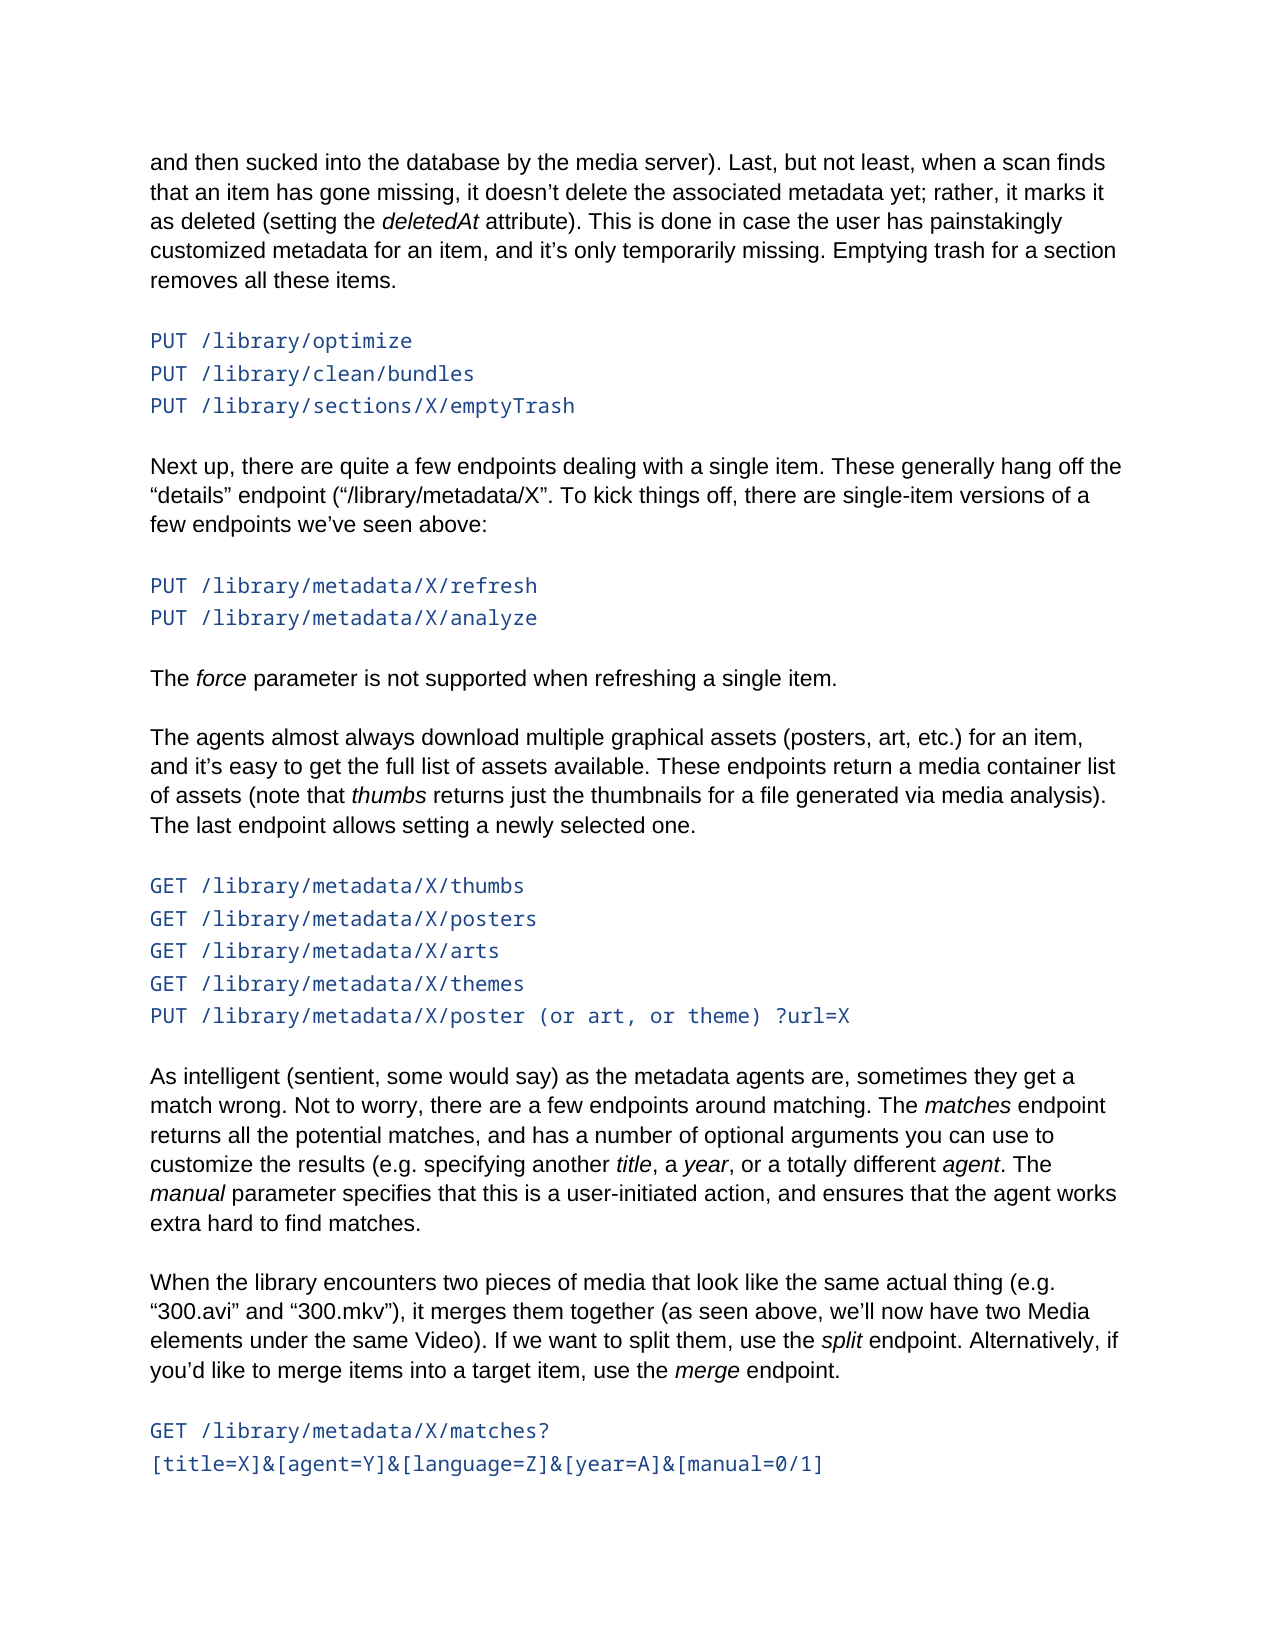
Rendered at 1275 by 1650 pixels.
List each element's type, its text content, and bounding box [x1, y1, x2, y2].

text and then sucked into the database by the media server). Last, but not least, when a scan finds that an item has gone missing, it doesn’t delete the associated metadata yet; rather, it marks it as deleted (setting the deletedAt attribute). This is done in case the user has painstakingly customized metadata for an item, and it’s only temporarily missing. Emptying trash for a section removes all these items. [150, 150, 1125, 293]
text As intelligent (sentient, some would say) as the metadata agents are, sometimes they get a match wrong. Not to worry, there are a few endpoints around matching. The matches endpoint returns all the potential matches, and has a number of optional arguments you can use to customize the results (e.g. specifying another title, a year, or a totally different agent. The manual parameter specifies that this is a user-initiated action, and ensures that the agent works extra hard to find matches. [150, 1063, 1125, 1236]
text Next up, there are quite a few endpoints dealing with a single item. These generally hang off the “details” endpoint (“/library/metadata/X”. To kick things off, there are single-item versions of a few endpoints we’ve seen above: [150, 453, 1125, 538]
subtitle PUT /library/metadata/X/refresh [150, 571, 1125, 599]
subtitle PUT /library/metadata/X/analyze [150, 603, 1125, 632]
subtitle PUT /library/clean/bundles [150, 359, 1125, 387]
subtitle GET /library/metadata/X/posters [150, 904, 1125, 932]
subtitle GET /library/metadata/X/arts [150, 936, 1125, 965]
subtitle PUT /library/metadata/X/poster (or art, or theme) ?url=X [150, 1002, 1125, 1030]
text The force parameter is not supported when refreshing a single item. [150, 666, 1125, 691]
subtitle PUT /library/sections/X/emptyTrash [150, 391, 1125, 420]
subtitle PUT /library/optimize [150, 326, 1125, 355]
subtitle GET /library/metadata/X/matches?[title=X]&[agent=Y]&[language=Z]&[year=A]&[manual=0/1] [150, 1416, 1125, 1477]
text The agents almost always download multiple graphical assets (posters, art, etc.) for an item, and it’s easy to get the full list of assets available. These endpoints return a media container list of assets (note that thumbs returns just the thumbnails for a file generated via media analysis). The last endpoint allows setting a newly selected one. [150, 724, 1125, 838]
subtitle GET /library/metadata/X/thumbs [150, 871, 1125, 899]
text When the library encounters two pieces of media that look like the same actual thing (e.g. “300.avi” and “300.mkv”), it merges them together (as seen above, we’ll now have two Media elements under the same Video). If we want to split them, use the split endpoint. Alternatively, if you’d like to merge items into a target item, use the merge endpoint. [150, 1269, 1125, 1383]
subtitle GET /library/metadata/X/themes [150, 969, 1125, 997]
